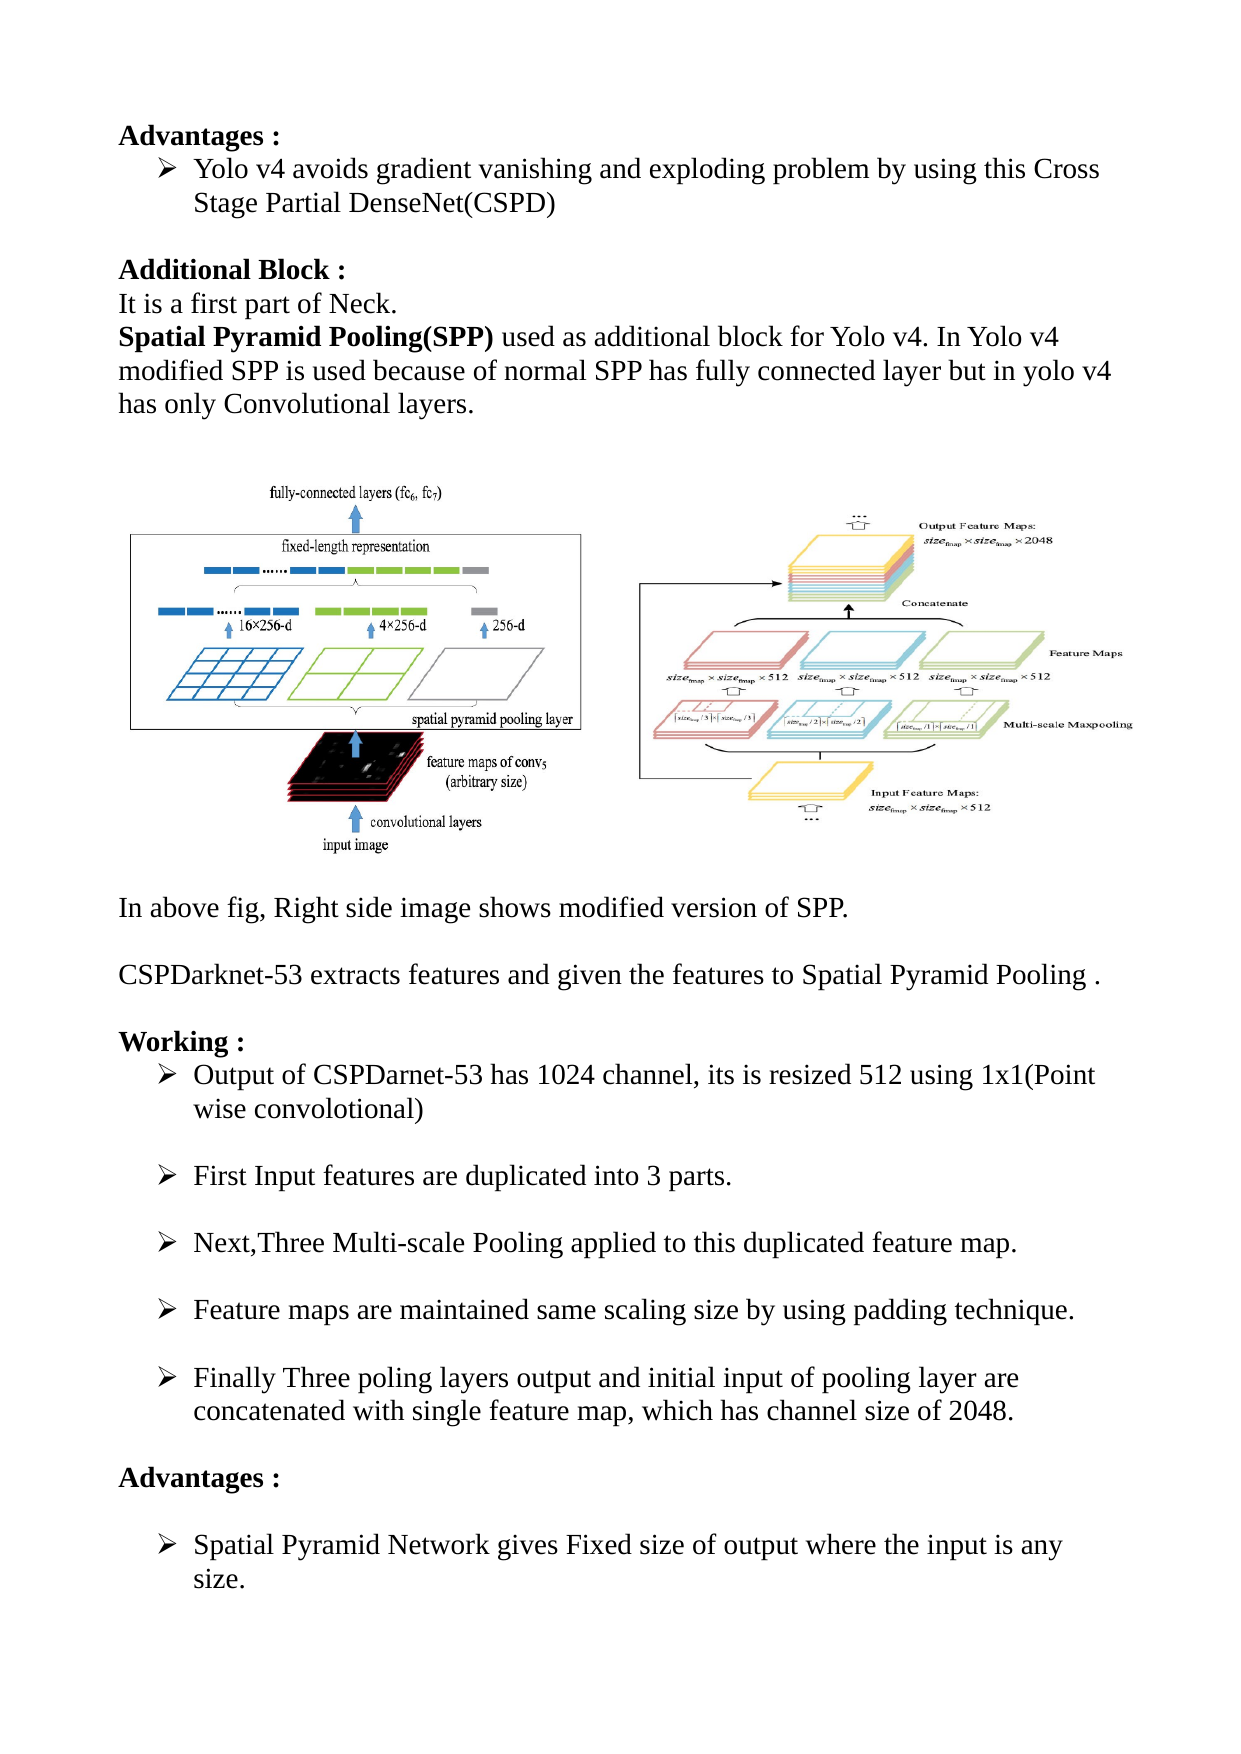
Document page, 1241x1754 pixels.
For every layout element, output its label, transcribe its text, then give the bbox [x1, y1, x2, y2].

text It is a first part of Neck. [118, 286, 1122, 319]
list Spatial Pyramid Network gives Fixed size of output where the input is any size. [156, 1527, 1122, 1595]
list Finally Three poling layers output and initial input of pooling layer are concatenated with single feature map, which has channel size of 2048. [156, 1360, 1122, 1427]
text Advantages : [118, 118, 1122, 152]
text CSPDarknet-53 extracts features and given the features to Spatial Pyramid Pooling . [118, 957, 1122, 990]
list First Input features are duplicated into 3 parts. [156, 1158, 1122, 1192]
text Working : [118, 1024, 1122, 1057]
text In above fig, Right side image shows modified version of SPP. [118, 890, 1122, 923]
text Spatial Pyramid Pooling(SPP) used as additional block for Yolo v4. In Yolo v4 modified SPP is used because of normal SPP has fully connected layer but in yolo v4 has only Convolutional layers. [118, 319, 1122, 420]
picture [102, 449, 1175, 860]
list Feature maps are maintained same scaling size by using padding technique. [156, 1292, 1122, 1326]
list Yolo v4 avoids gradient vanishing and exploding problem by using this Cross Stage Partial DenseNet(CSPD) [156, 152, 1122, 219]
list Output of CSPDarnet-53 has 1024 channel, its is resized 512 using 1x1(Point wise convolotional) [156, 1057, 1122, 1124]
text Additional Block : [118, 252, 1122, 286]
list Next,Three Multi-scale Pooling applied to this duplicated feature map. [156, 1225, 1122, 1259]
text Advantages : [118, 1460, 1122, 1494]
